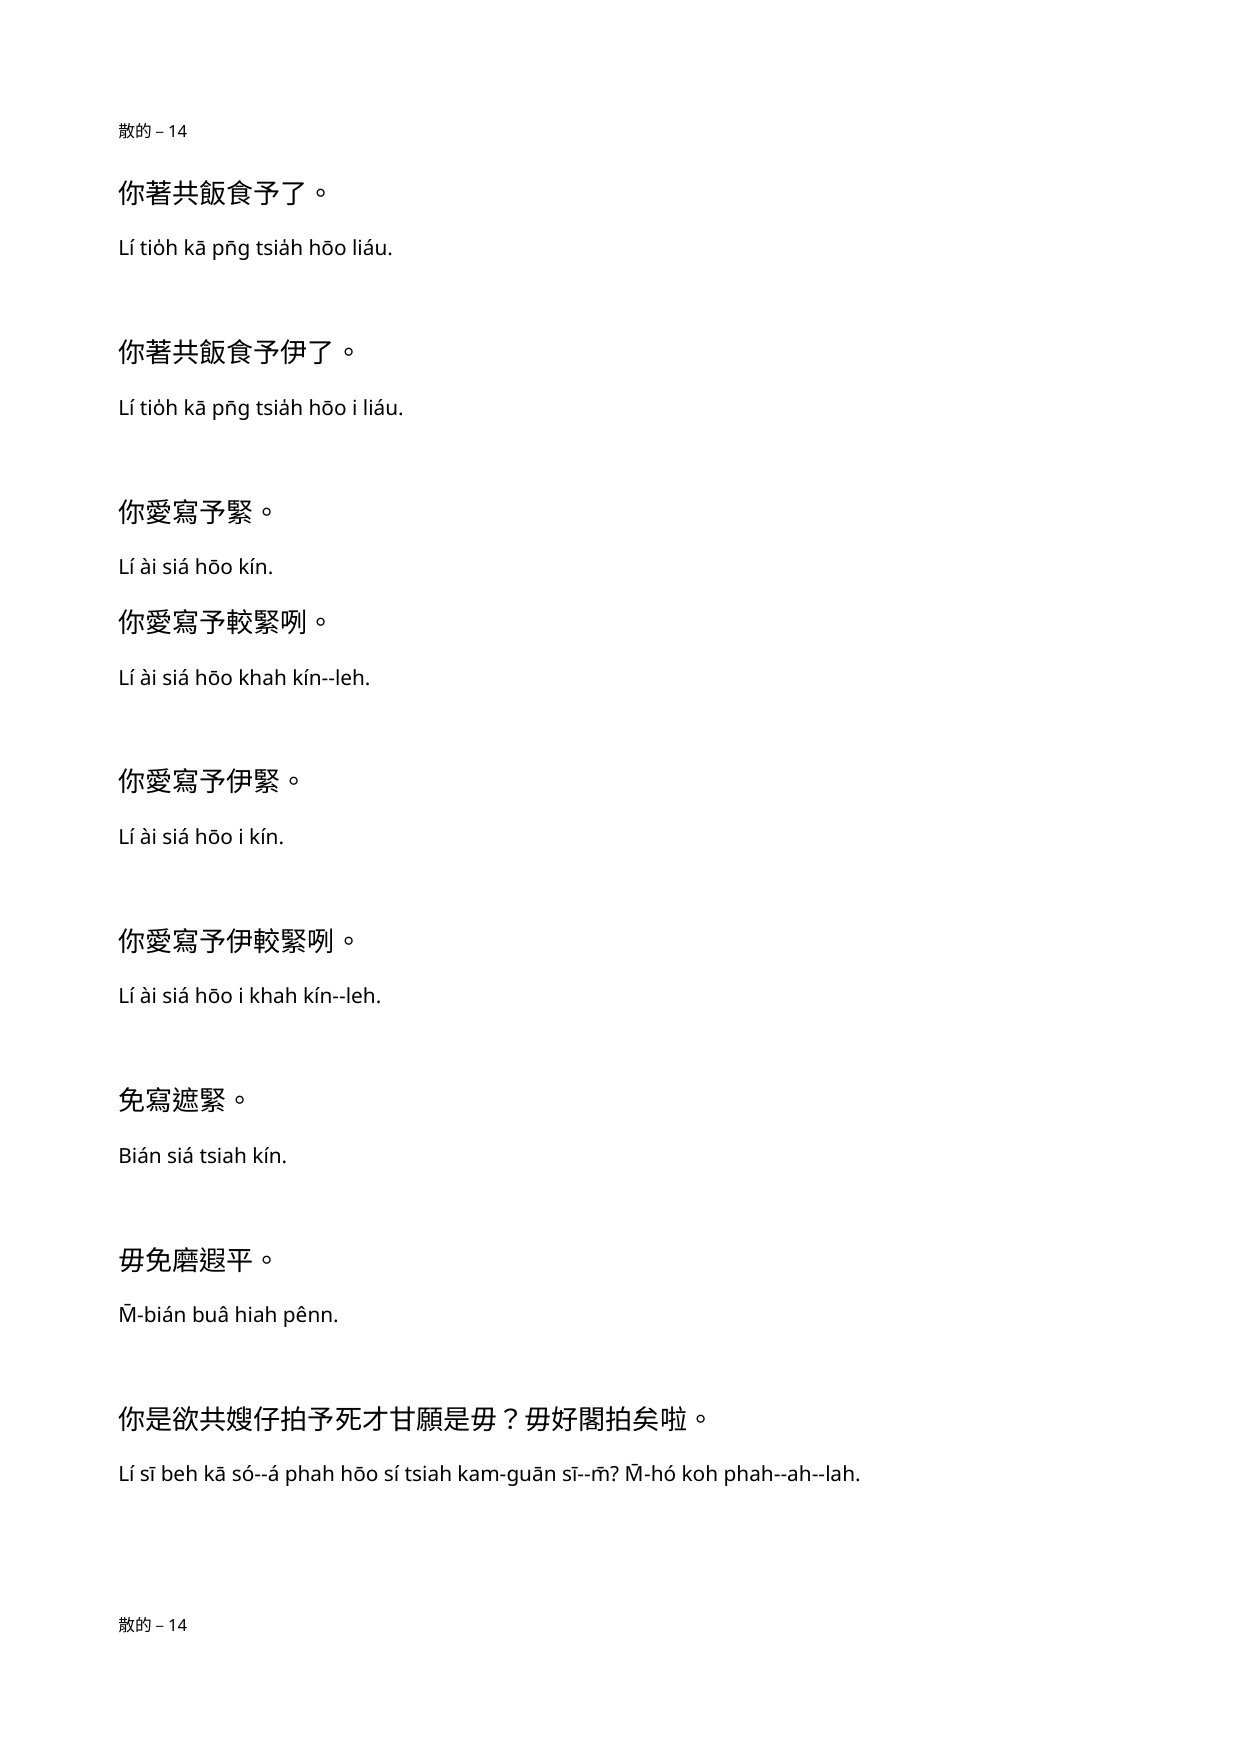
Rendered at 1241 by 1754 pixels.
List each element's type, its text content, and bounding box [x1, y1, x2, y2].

text 你愛寫予伊緊。 [118, 760, 1122, 799]
text 你愛寫予緊。 [118, 491, 1122, 530]
text Lí ài siá hōo kín. [118, 552, 1122, 581]
text 你愛寫予伊較緊咧。 [118, 920, 1122, 959]
text M̄-bián buâ hiah pênn. [118, 1300, 1122, 1328]
text 你愛寫予較緊咧。 [118, 601, 1122, 640]
text Lí sī beh kā só--á phah hōo sí tsiah kam-guān sī--m̄? M̄-hó koh phah--ah--lah. [118, 1459, 1122, 1488]
text 你是欲共嫂仔拍予死才甘願是毋？毋好閣拍矣啦。 [118, 1398, 1122, 1437]
text 毋免磨遐平。 [118, 1238, 1122, 1278]
text 你著共飯食予伊了。 [118, 331, 1122, 371]
text Lí ài siá hōo khah kín--leh. [118, 663, 1122, 691]
text Lí ài siá hōo i khah kín--leh. [118, 981, 1122, 1010]
text 你著共飯食予了。 [118, 172, 1122, 211]
text Lí tio̍h kā pn̄g tsia̍h hōo liáu. [118, 233, 1122, 262]
text 免寫遮緊。 [118, 1079, 1122, 1118]
text Lí tio̍h kā pn̄g tsia̍h hōo i liáu. [118, 393, 1122, 421]
text Bián siá tsiah kín. [118, 1141, 1122, 1169]
text Lí ài siá hōo i kín. [118, 822, 1122, 850]
